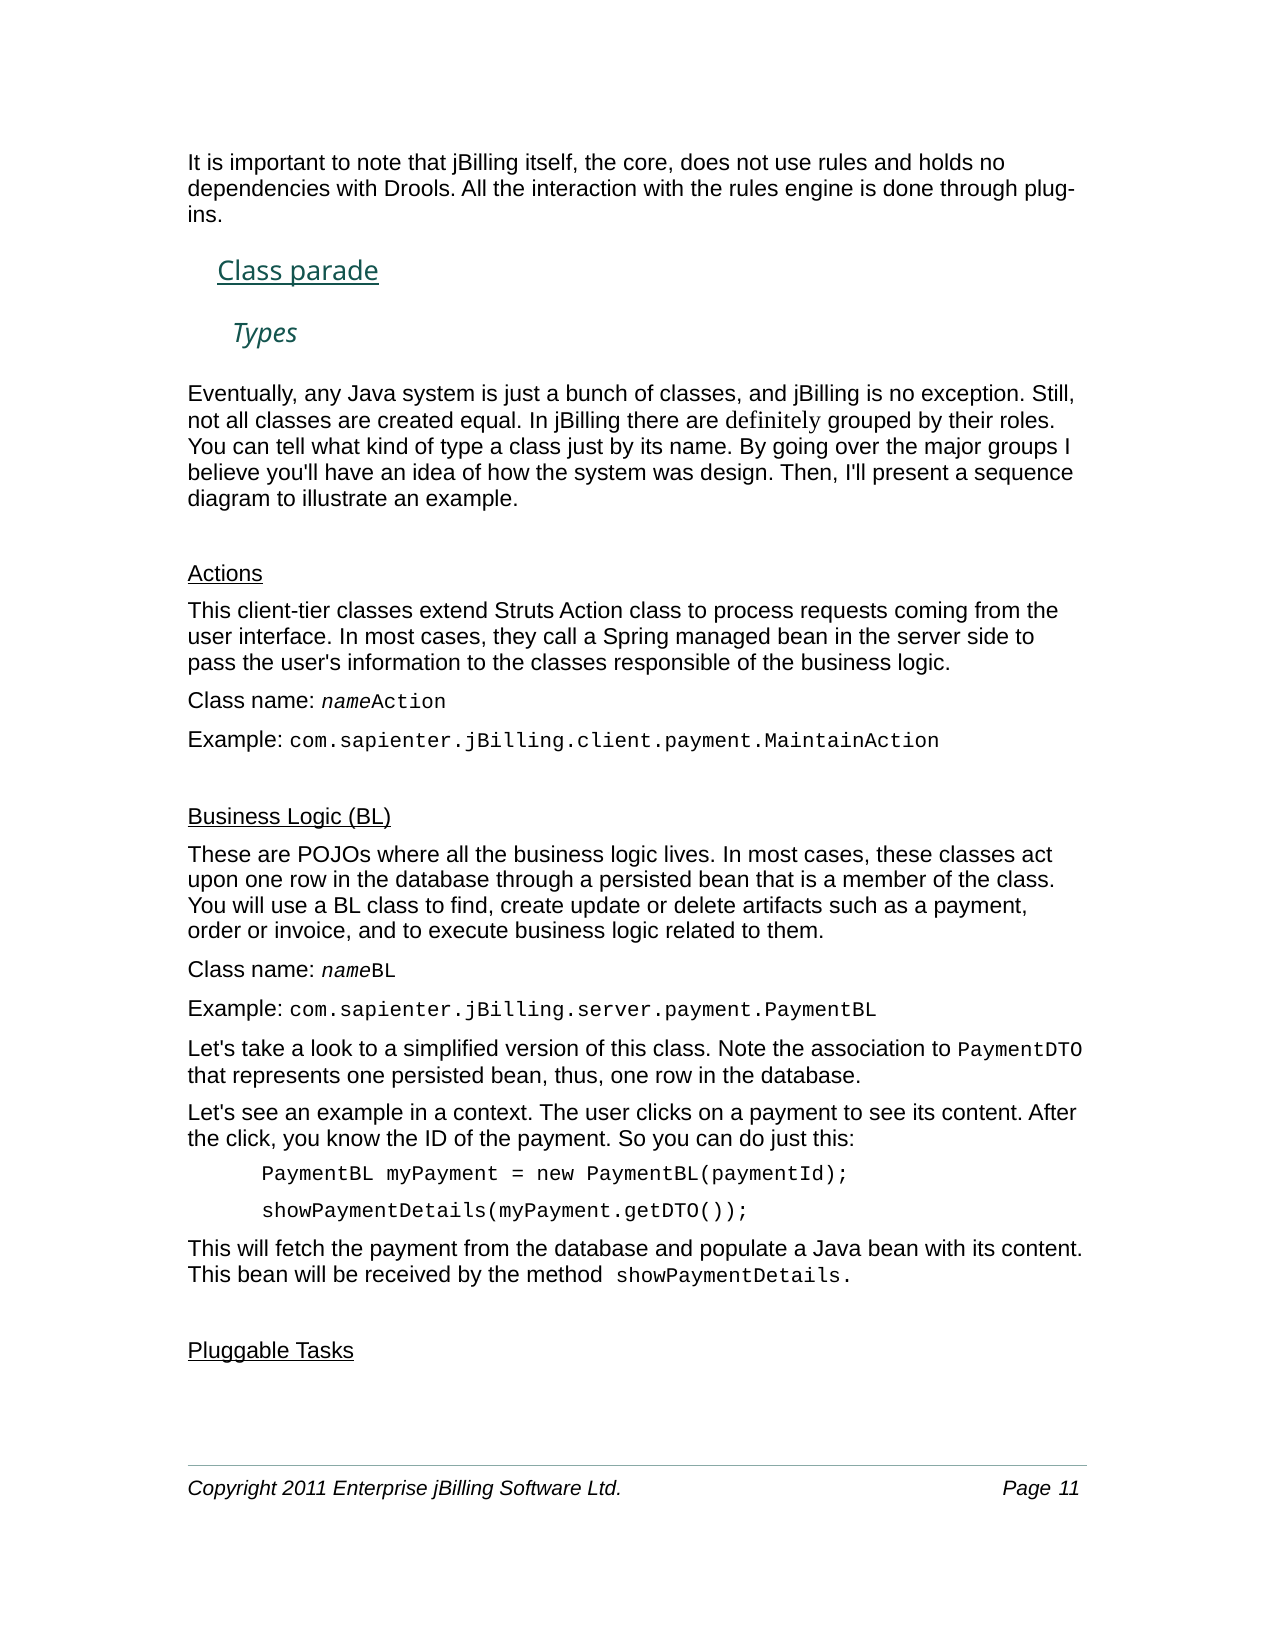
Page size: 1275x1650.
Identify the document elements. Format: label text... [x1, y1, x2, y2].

text This client-tier classes extend Struts Action class to process requests coming from the user interface. In most cases, they call a Spring managed bean in the server side to pass the user's information to the classes responsible of the business logic. [187, 598, 1087, 675]
text These are POJOs where all the business logic lives. In most cases, these classes act upon one row in the database through a persisted bean that is a member of the class. You will use a BL class to find, create update or delete artifacts such as a payment, order or invoice, and to execute business logic related to them. [187, 841, 1087, 944]
text Class name: nameBL [187, 956, 1087, 983]
text This will fetch the payment from the database and populate a Java bean with its content. This bean will be received by the method showPaymentDetails. [187, 1236, 1087, 1288]
subtitle Types [232, 314, 1087, 350]
text It is important to note that jBilling itself, the core, does not use rules and holds no dependencies with Drools. All the interaction with the rules engine is done through plug-ins. [187, 150, 1087, 227]
text Eventually, any Java system is just a bunch of classes, and jBilling is no exception. Still, not all classes are created equal. In jBilling there are definitely grouped by their roles. You can tell what kind of type a class just by its name. By going over the major groups I believe you'll have an idea of how the system was design. Then, I'll present a sequence diagram to illustrate an example. [187, 381, 1087, 511]
text Pluggable Tasks [187, 1338, 1087, 1364]
text Let's see an example in a context. The user clicks on a payment to see its content. After the click, you know the ID of the payment. So you can do just this: [187, 1100, 1087, 1151]
text showPaymentDetails(myPayment.getDTO()); [187, 1199, 1087, 1223]
text Class name: nameAction [187, 688, 1087, 714]
text Example: com.sapienter.jBilling.server.payment.PaymentBL [187, 996, 1087, 1023]
text Business Logic (BL) [187, 804, 1087, 829]
text PaymentBL myPayment = new PaymentBL(paymentId); [187, 1163, 1087, 1187]
text Example: com.sapienter.jBilling.client.payment.MaintainAction [187, 727, 1087, 754]
text Let's take a look to a simplified version of this class. Note the association to PaymentDTO that represents one persisted bean, thus, one row in the database. [187, 1035, 1087, 1088]
text Actions [187, 561, 1087, 586]
subtitle Class parade [217, 252, 1087, 289]
